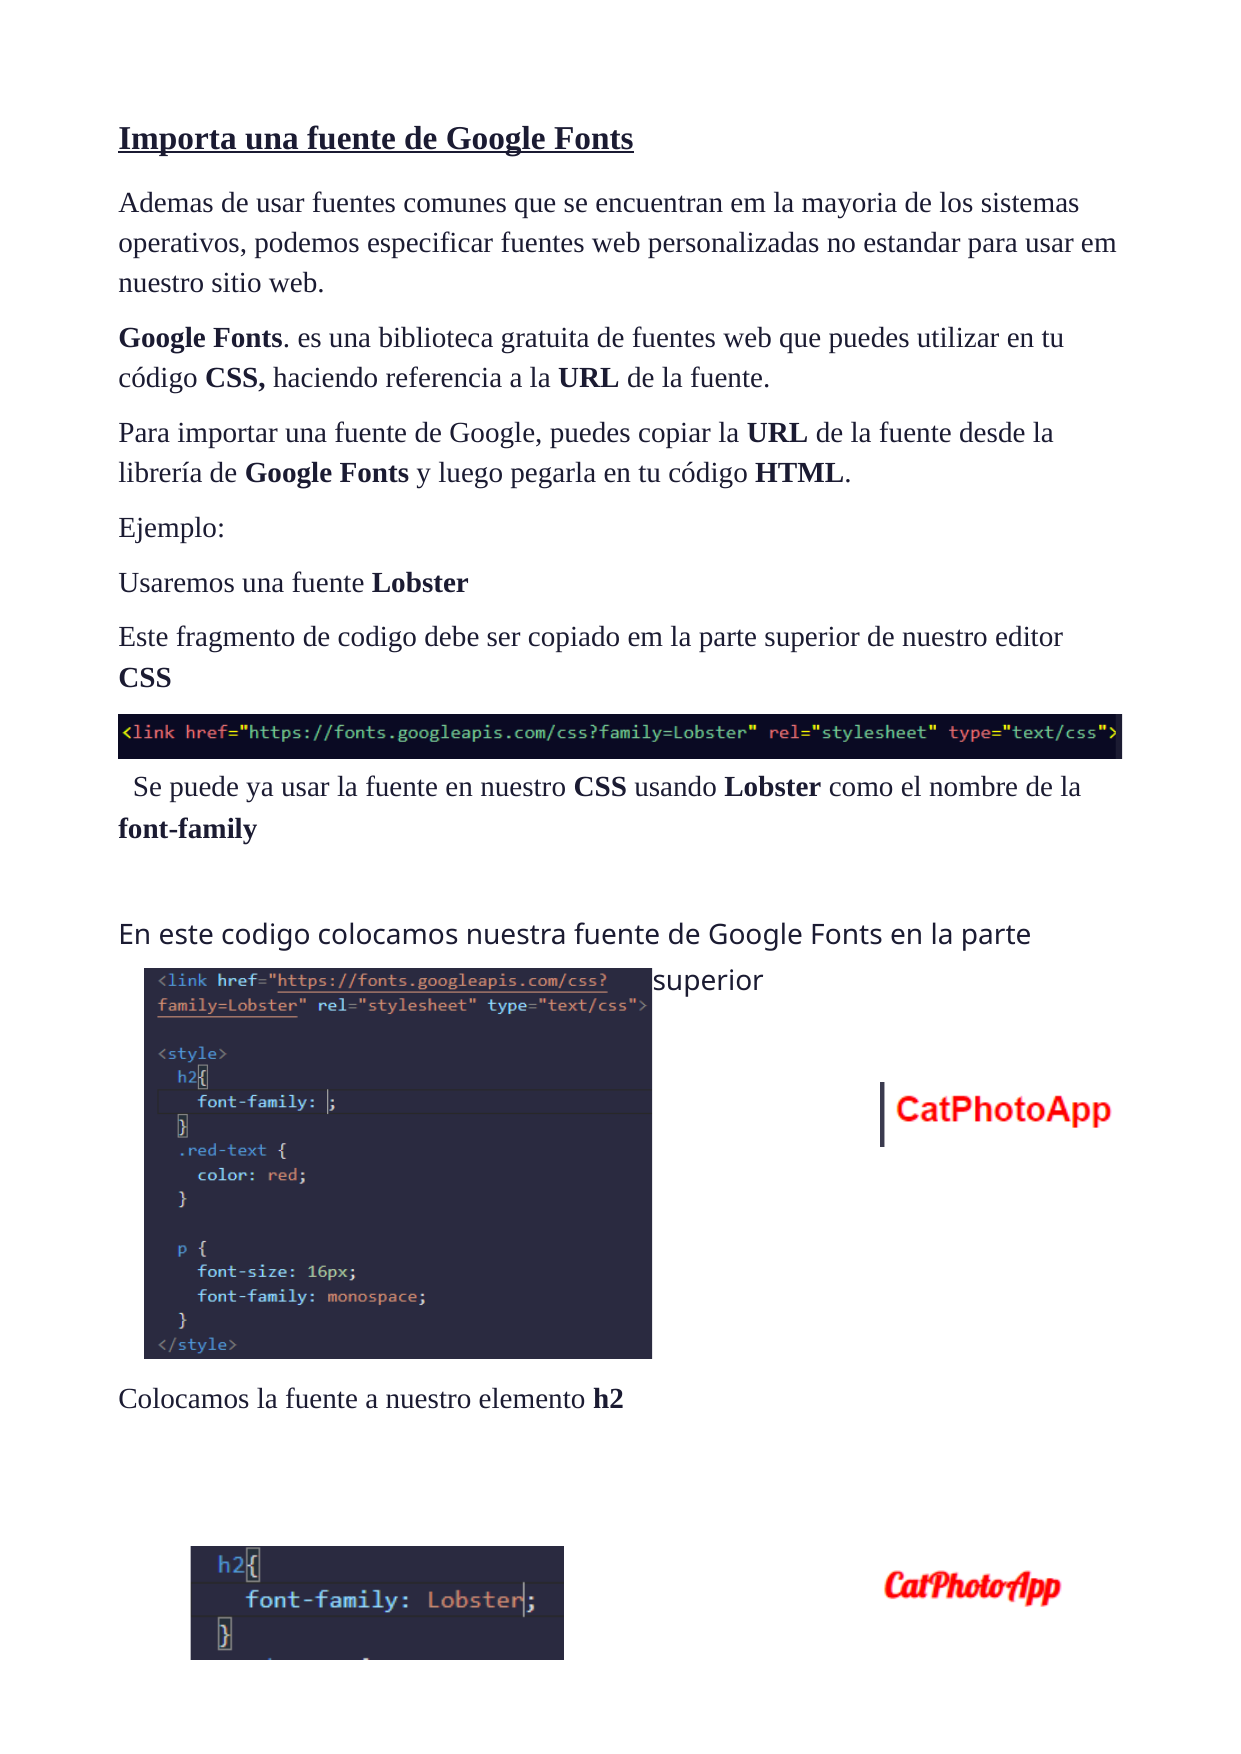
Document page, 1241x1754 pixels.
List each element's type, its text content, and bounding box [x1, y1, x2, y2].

text Usaremos una fuente Lobster [118, 565, 1122, 598]
text Este fragmento de codigo debe ser copiado em la parte superior de nuestro editor CSS [118, 619, 1122, 693]
text Ademas de usar fuentes comunes que se encuentran em la mayoria de los sistemas operativos, podemos especificar fuentes web personalizadas no estandar para usar em nuestro sitio web. [118, 185, 1122, 299]
picture [880, 1082, 1162, 1147]
picture [144, 968, 653, 1359]
picture [118, 714, 1123, 759]
text Ejemplo: [118, 510, 1122, 543]
text Se puede ya usar la fuente en nuestro CSS usando Lobster como el nombre de la font-family [118, 759, 1122, 845]
picture [877, 1558, 1082, 1626]
text Colocamos la fuente a nuestro elemento h2 [118, 1381, 1122, 1415]
text En este codigo colocamos nuestra fuente de Google Fonts en la parte superior [118, 914, 1122, 999]
text Para importar una fuente de Google, puedes copiar la URL de la fuente desde la librería de Google Fonts y luego pegarla en tu código HTML. [118, 415, 1122, 489]
text Importa una fuente de Google Fonts [118, 118, 1122, 156]
text Google Fonts. es una biblioteca gratuita de fuentes web que puedes utilizar en tu código CSS, haciendo referencia a la URL de la fuente. [118, 320, 1122, 394]
picture [190, 1546, 564, 1660]
